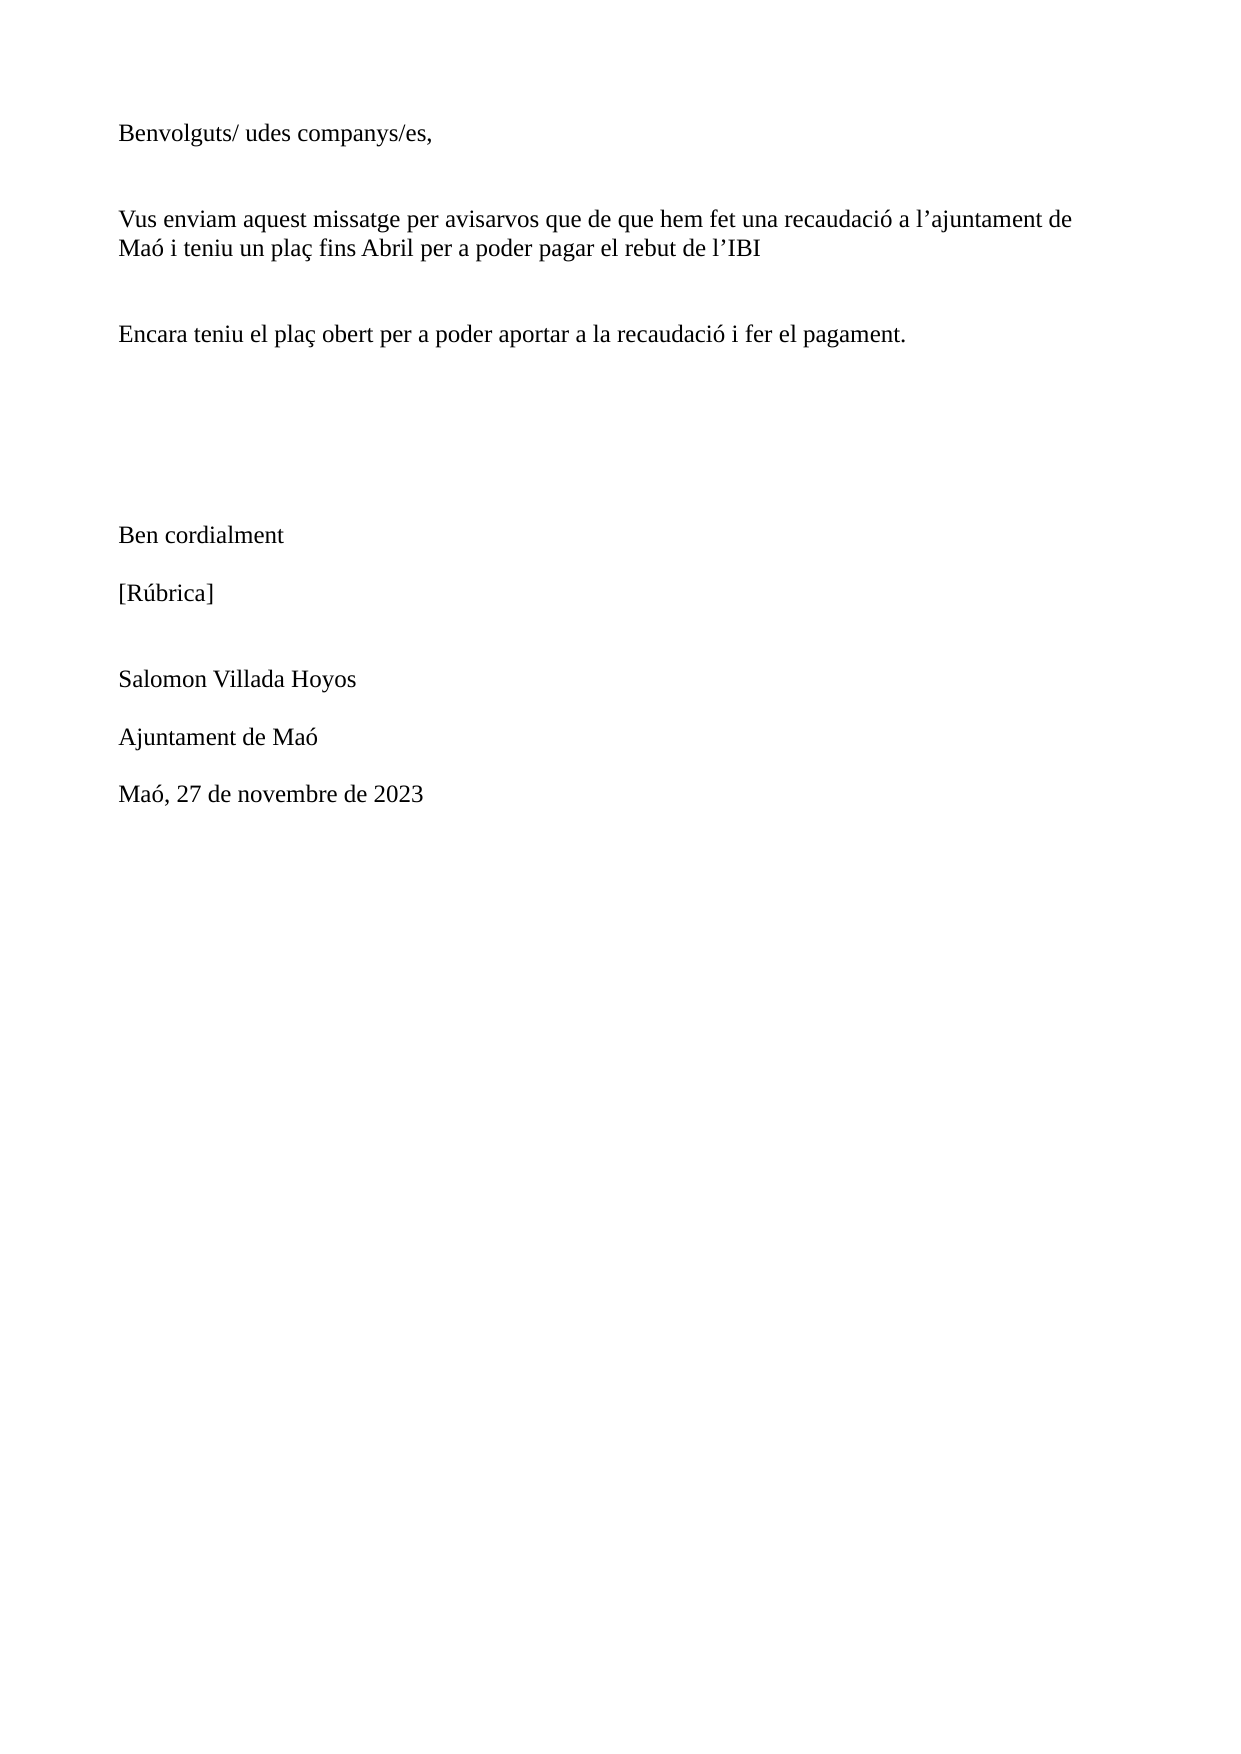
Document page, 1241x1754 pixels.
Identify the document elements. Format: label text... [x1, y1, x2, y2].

text Encara teniu el plaç obert per a poder aportar a la recaudació i fer el pagament. [118, 319, 1122, 348]
text Ben cordialment [118, 521, 1122, 549]
text Salomon Villada Hoyos [118, 664, 1122, 693]
text Vus enviam aquest missatge per avisarvos que de que hem fet una recaudació a l’ajuntament de Maó i teniu un plaç fins Abril per a poder pagar el rebut de l’IBI [118, 204, 1122, 262]
text Maó, 27 de novembre de 2023 [118, 779, 1122, 808]
text [Rúbrica] [118, 578, 1122, 607]
text Benvolguts/ udes companys/es, [118, 118, 1122, 147]
text Ajuntament de Maó [118, 722, 1122, 751]
